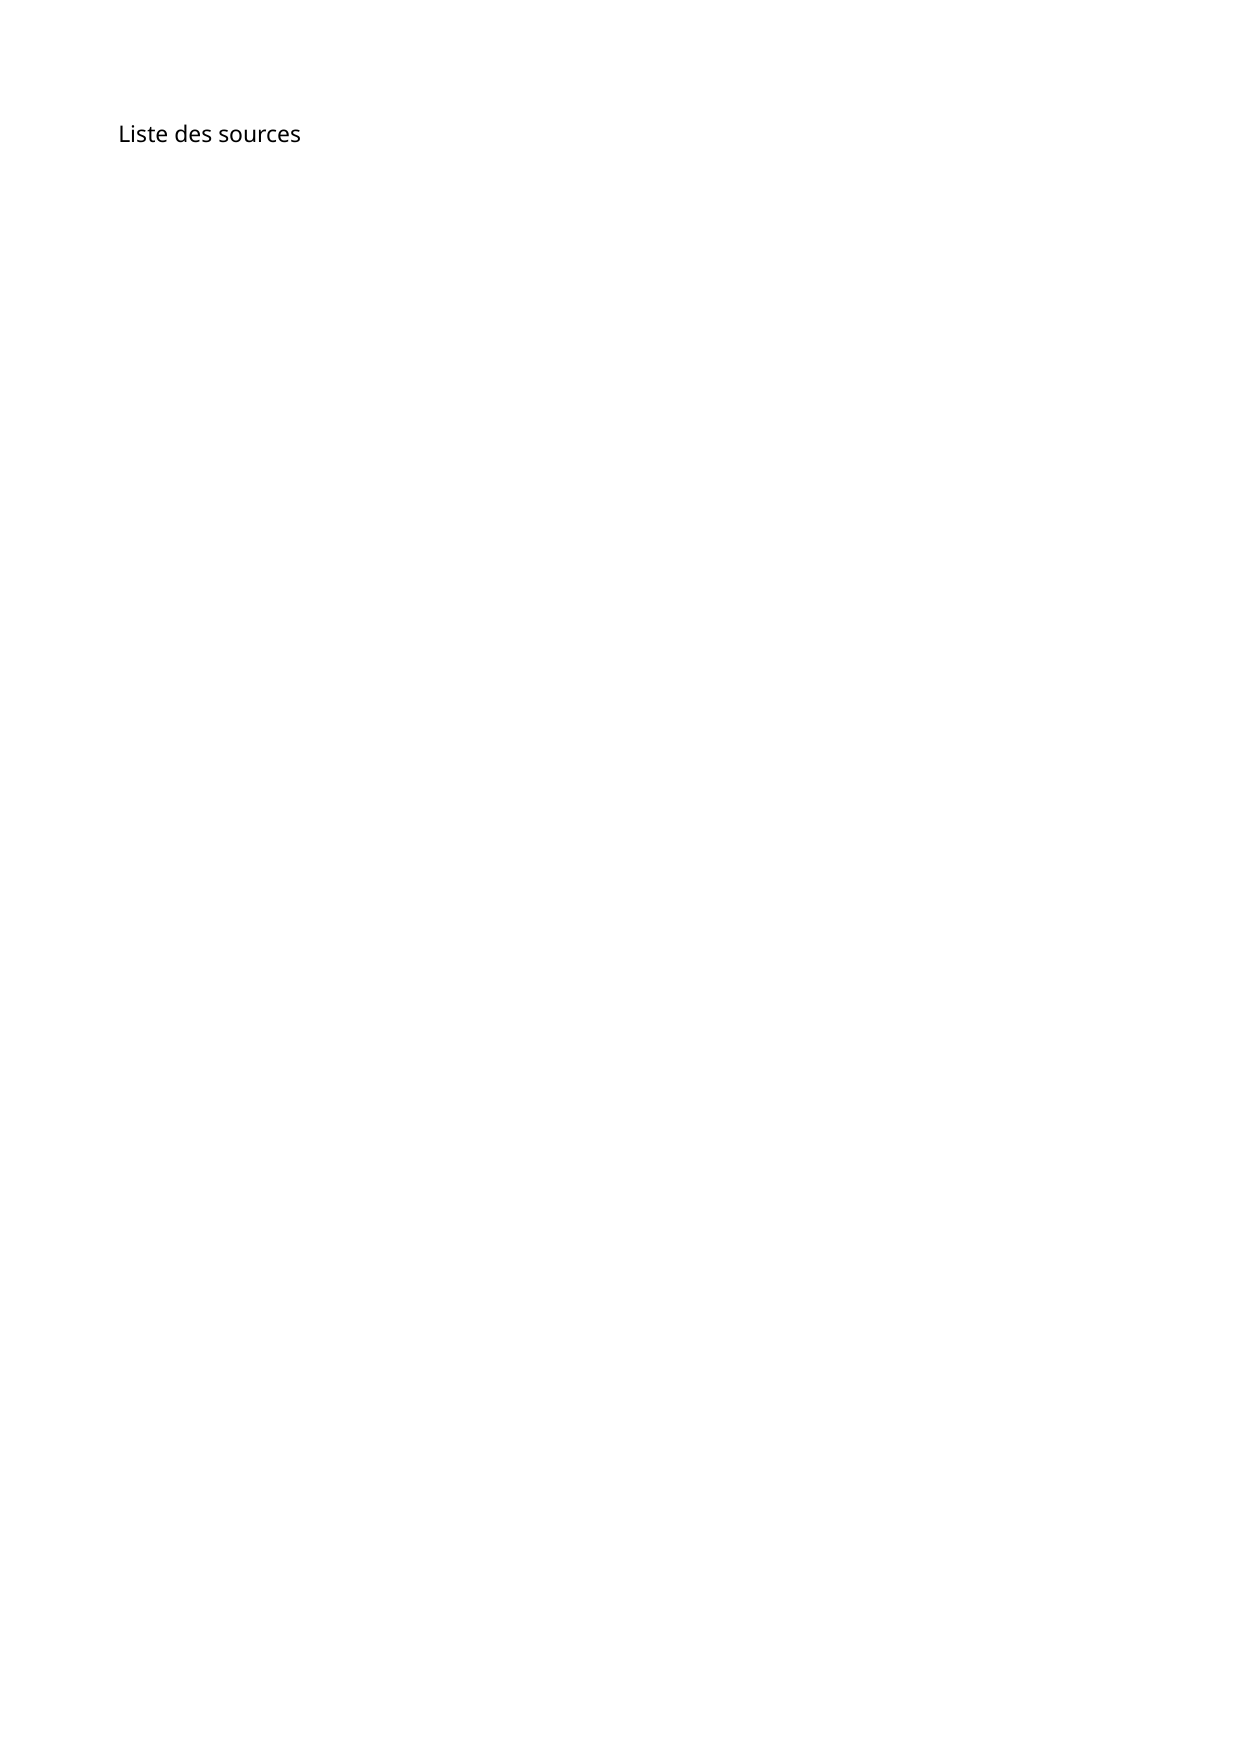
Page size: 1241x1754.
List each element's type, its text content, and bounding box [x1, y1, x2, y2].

text Liste des sources [118, 118, 1122, 149]
